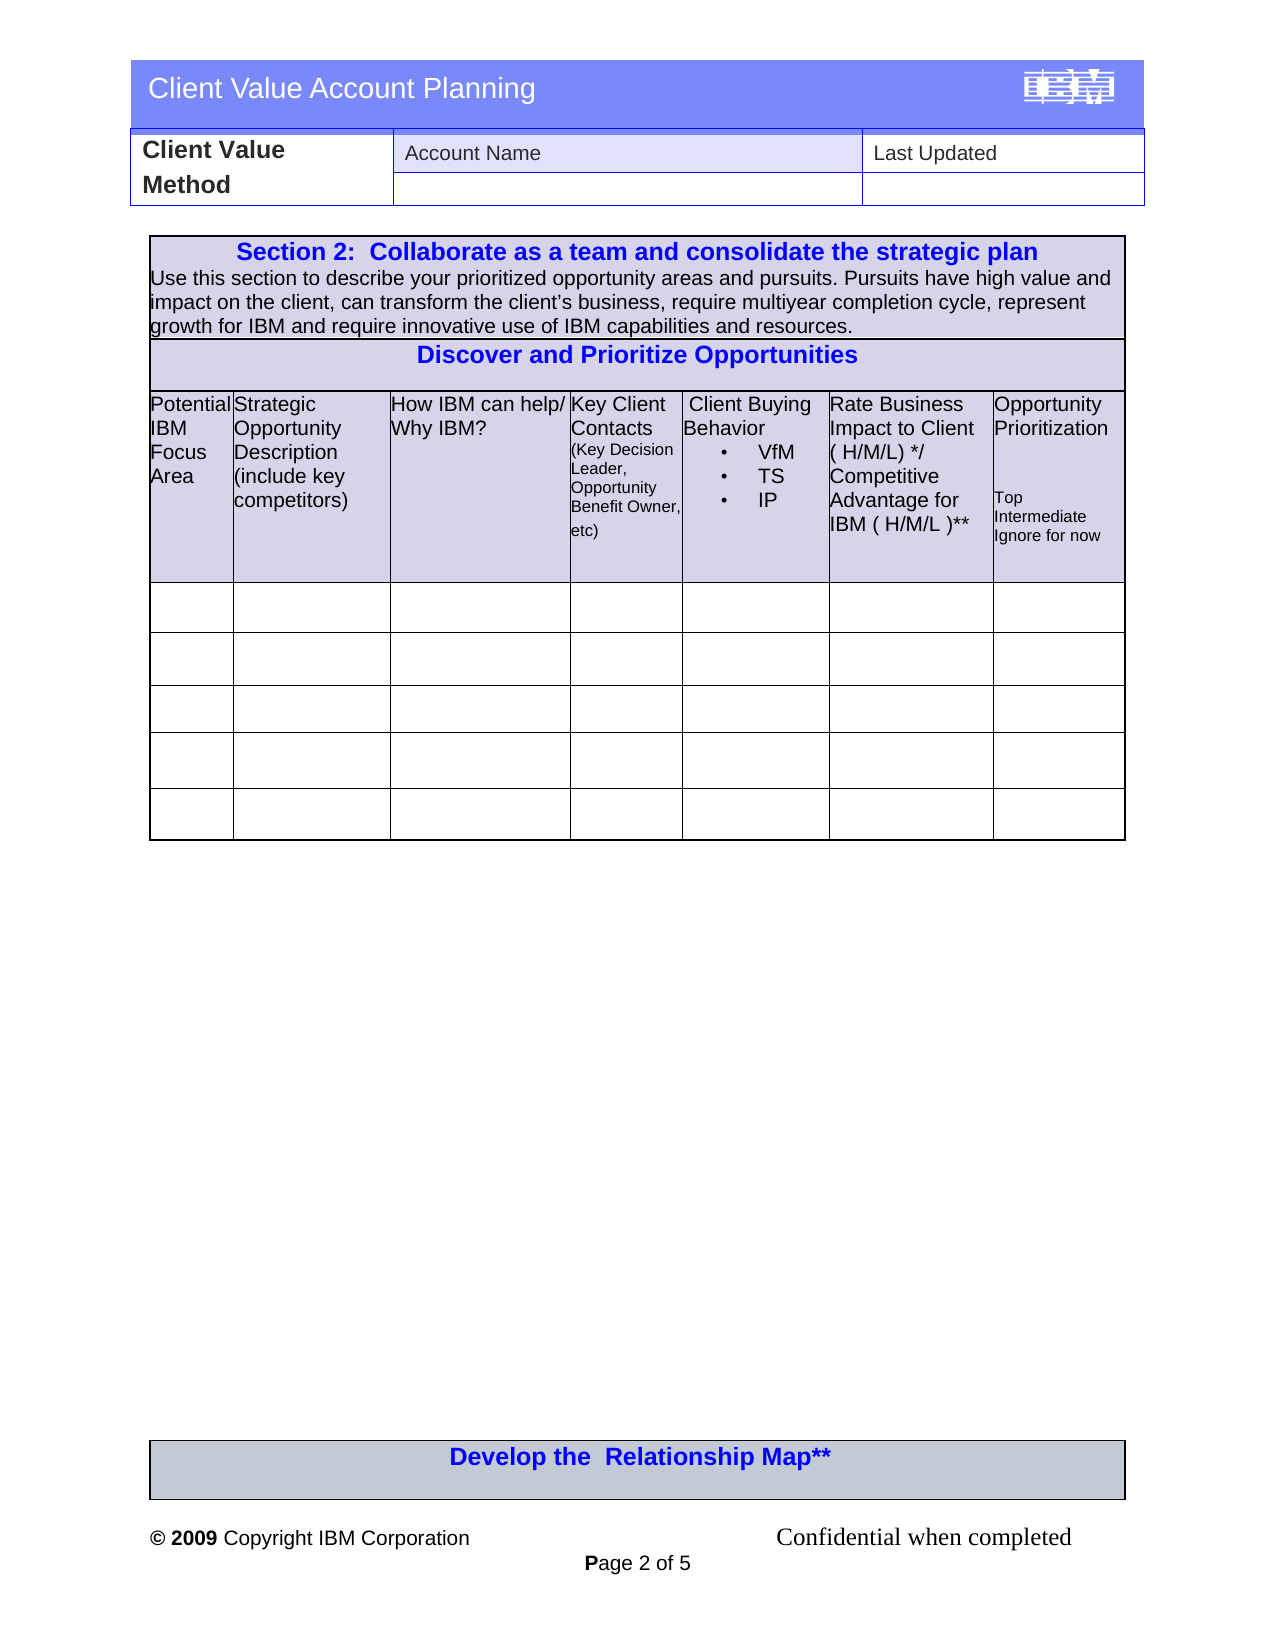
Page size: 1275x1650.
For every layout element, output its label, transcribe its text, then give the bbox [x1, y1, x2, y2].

table_cell [571, 633, 682, 685]
table_cell [830, 686, 993, 732]
table_cell Key Client Contacts (Key Decision Leader, Opportunity Benefit Owner, etc) [571, 392, 682, 582]
table_cell [391, 583, 570, 632]
table_cell [151, 686, 233, 732]
table_cell [994, 633, 1124, 685]
table_cell [994, 789, 1124, 839]
table_header Section 2: Collaborate as a team and consolidate the strategic plan Use this section to describe your prioritized opportunity areas and pursuits. Pursuits have high value and impact on the client, can transform the client’s business, require multiyear completion cycle, represent growth for IBM and require innovative use of IBM capabilities and resources. [151, 237, 1124, 337]
table_cell [830, 633, 993, 685]
table_cell [683, 789, 829, 839]
table_cell [830, 733, 993, 787]
table_cell Discover and Prioritize Opportunities [151, 340, 1124, 390]
table_cell [391, 789, 570, 839]
table_cell How IBM can help/ Why IBM? [391, 392, 570, 582]
table_cell [571, 583, 682, 632]
table_cell [391, 633, 570, 685]
table_cell [683, 583, 829, 632]
table_cell [994, 686, 1124, 732]
table_cell [234, 633, 390, 685]
table_cell [683, 686, 829, 732]
table_cell [830, 789, 993, 839]
table_cell [234, 789, 390, 839]
table_cell [234, 733, 390, 787]
table_cell [683, 633, 829, 685]
table_cell [571, 733, 682, 787]
table_cell [234, 686, 390, 732]
table_header Develop the Relationship Map** [151, 1441, 1124, 1499]
table_cell [830, 583, 993, 632]
table_cell Potential IBM Focus Area [151, 392, 233, 582]
table_cell [151, 789, 233, 839]
table_cell [391, 686, 570, 732]
table_cell [151, 733, 233, 787]
table_cell Client Buying Behavior VfM TS IP [683, 392, 829, 582]
table_cell Rate Business Impact to Client ( H/M/L) */ Competitive Advantage for IBM ( H/M/L )** [830, 392, 993, 582]
table_cell [994, 583, 1124, 632]
table_cell [994, 733, 1124, 787]
table_cell [683, 733, 829, 787]
table_cell [151, 583, 233, 632]
table_cell [234, 583, 390, 632]
table_cell [571, 686, 682, 732]
table_cell [571, 789, 682, 839]
table_cell [391, 733, 570, 787]
table_cell [151, 633, 233, 685]
table_cell Opportunity Prioritization Top Intermediate Ignore for now [994, 392, 1124, 582]
table_cell Strategic Opportunity Description (include key competitors) [234, 392, 390, 582]
